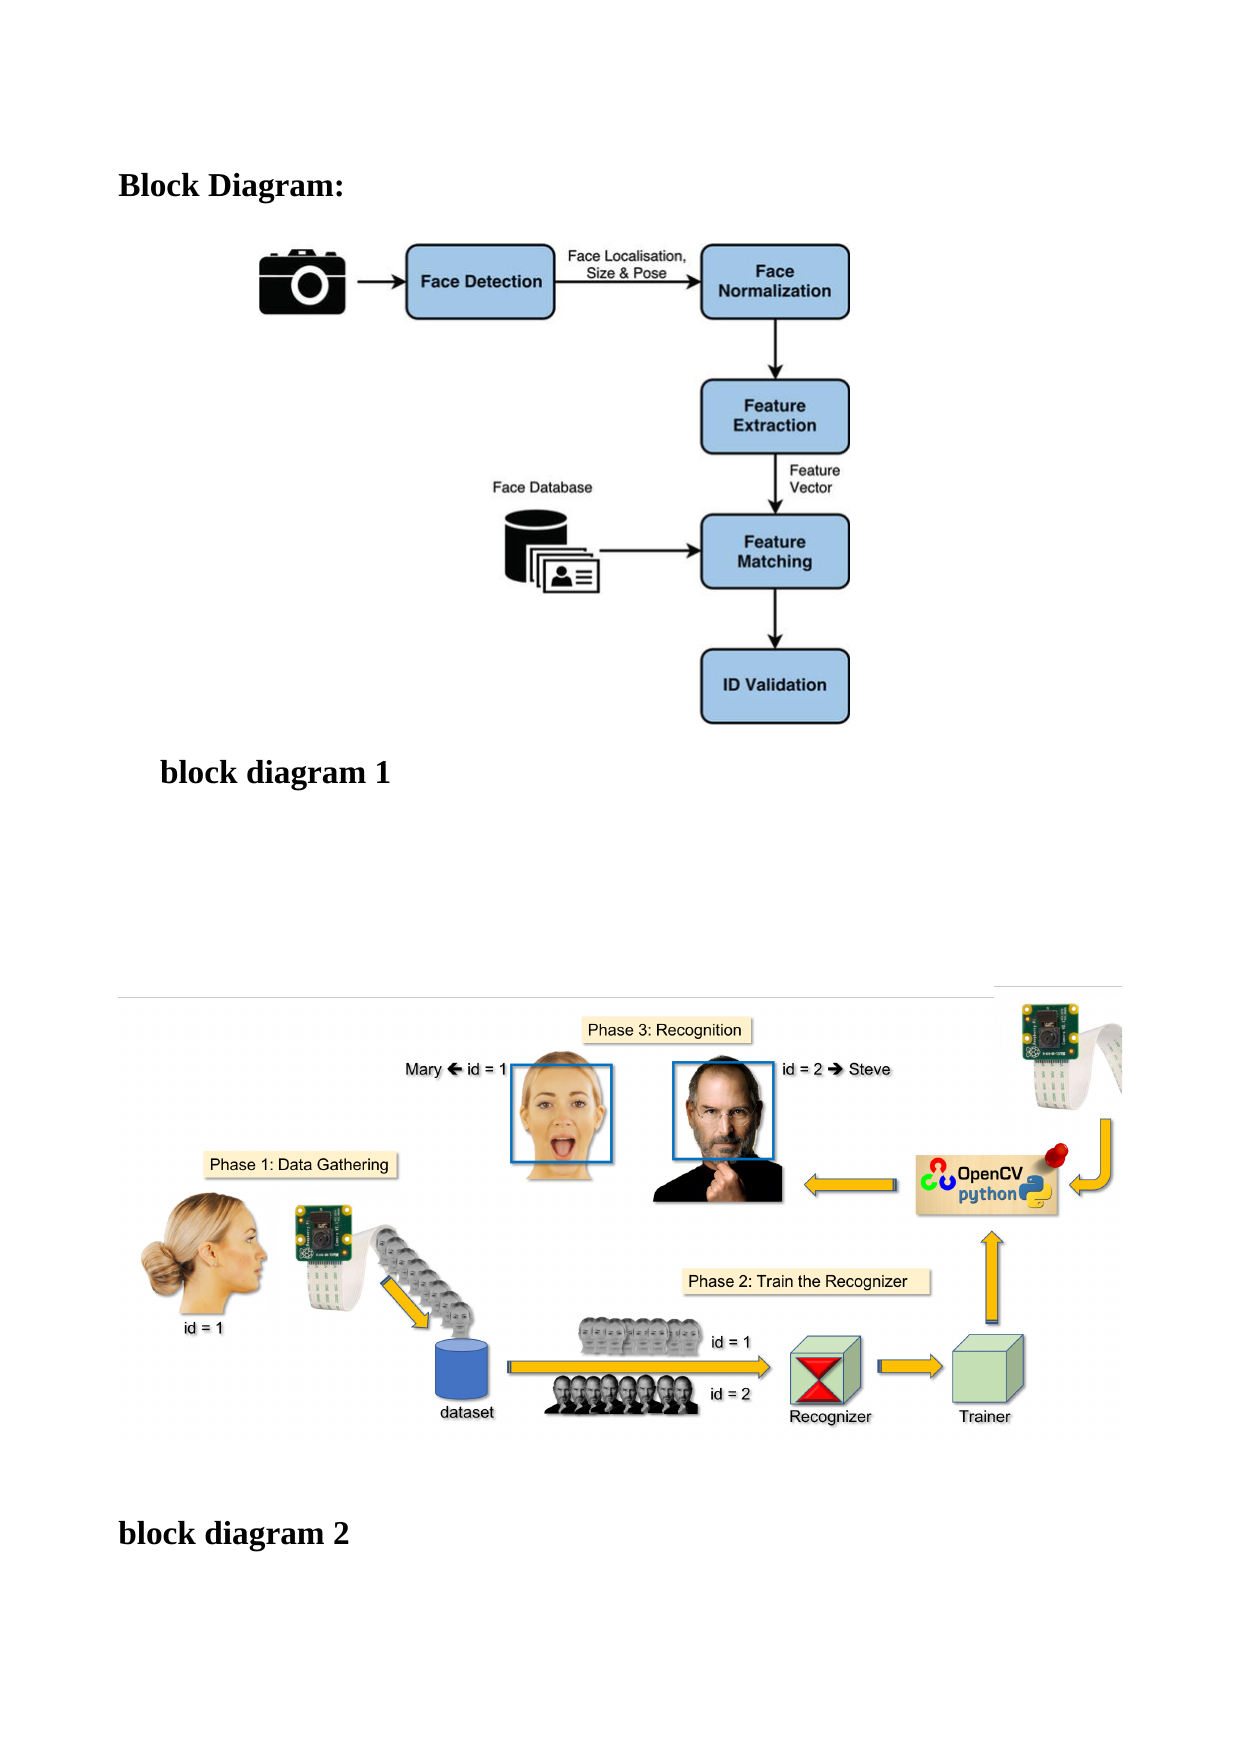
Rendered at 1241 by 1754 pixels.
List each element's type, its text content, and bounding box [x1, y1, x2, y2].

text Block Diagram: [118, 166, 1122, 204]
picture [258, 243, 850, 725]
text block diagram 1 [118, 752, 1122, 791]
text block diagram 2 [118, 1513, 1122, 1552]
picture [118, 986, 1123, 1449]
